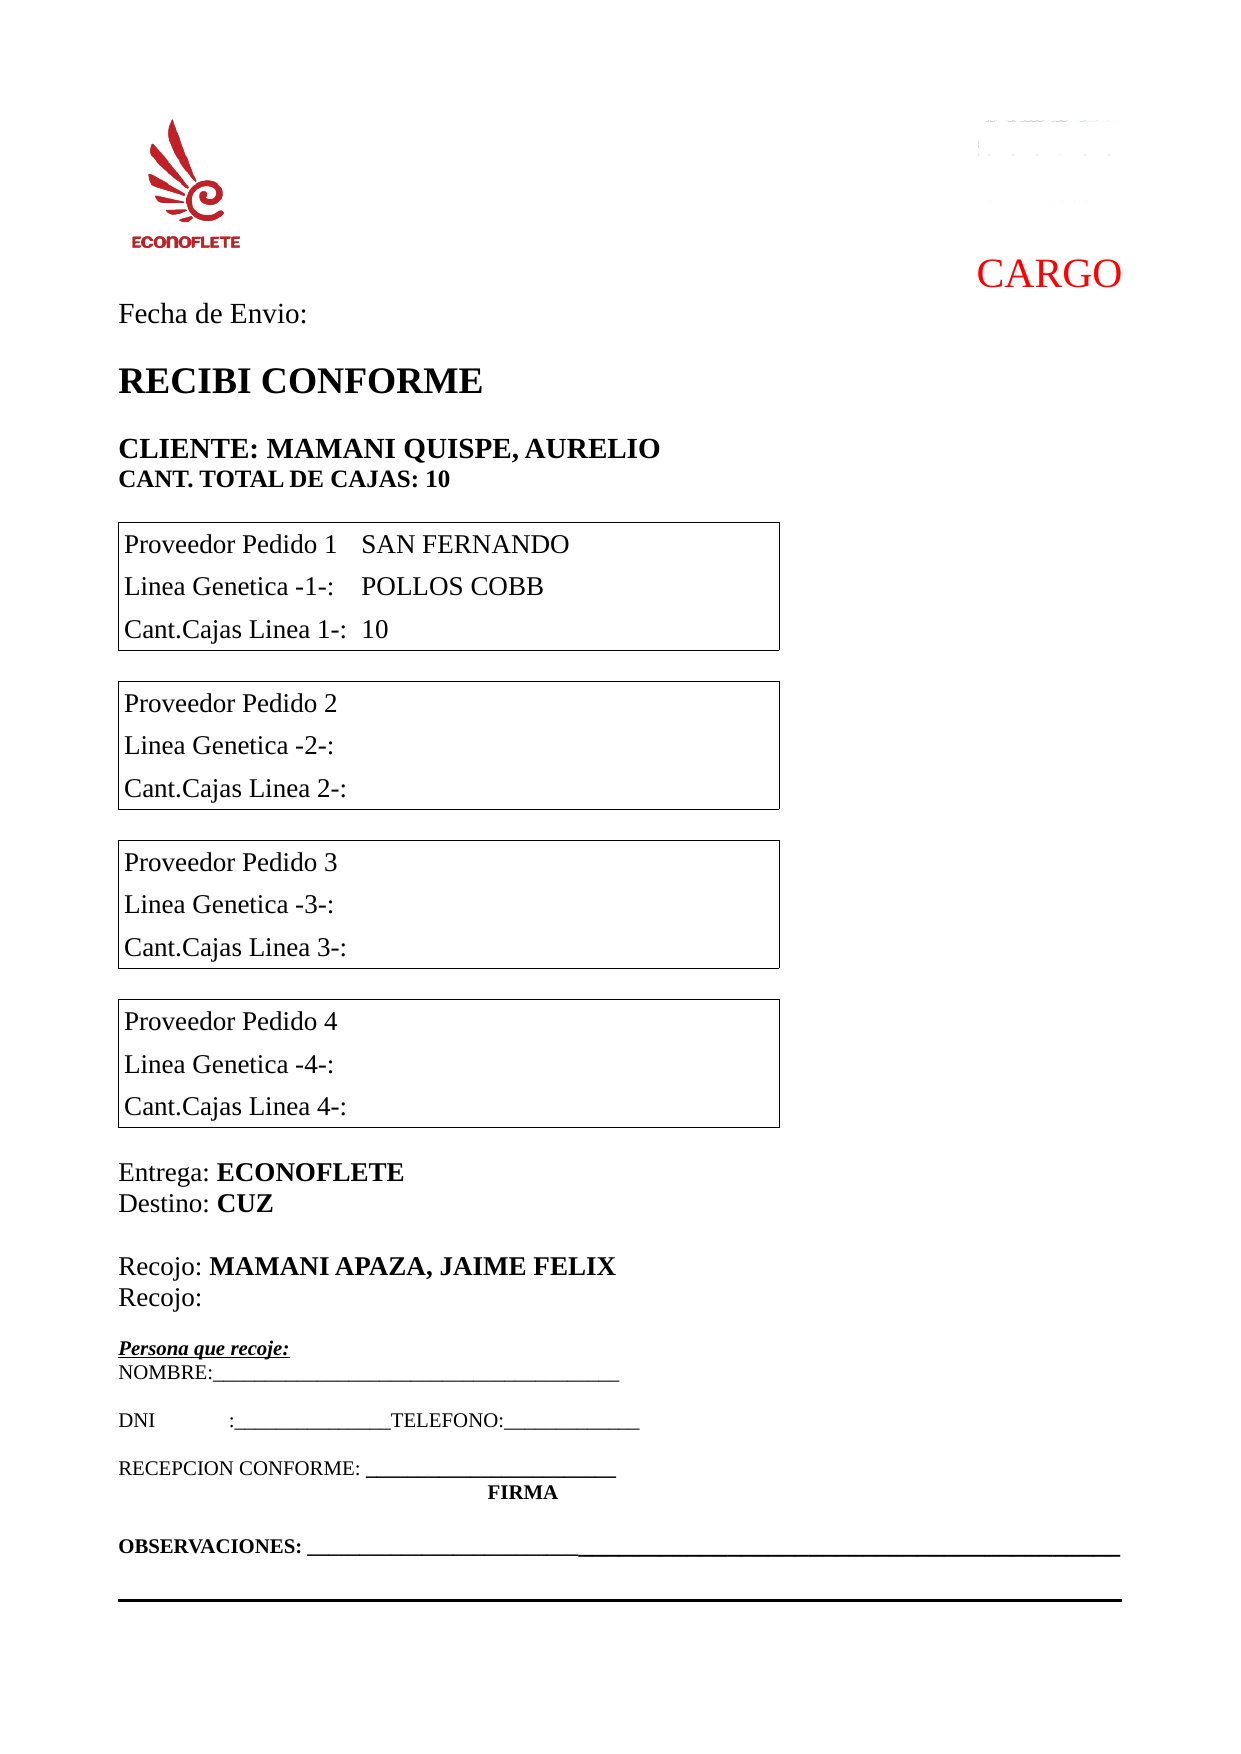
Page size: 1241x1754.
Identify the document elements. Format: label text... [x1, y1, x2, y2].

text Destino: CUZ [118, 1187, 1122, 1218]
table_cell [356, 651, 779, 681]
table_cell [356, 883, 779, 926]
text CLIENTE: MAMANI QUISPE, AURELIO [118, 431, 1122, 464]
text Recojo: [118, 1281, 1122, 1312]
text Persona que recoje: [118, 1336, 1122, 1360]
table_header SAN FERNANDO [356, 523, 779, 564]
table_cell Linea Genetica -2-: [119, 724, 356, 766]
table_cell [356, 766, 779, 809]
text RECEPCION CONFORME: ________________________ [118, 1456, 1122, 1480]
table_cell [118, 969, 356, 999]
table_cell [356, 969, 779, 999]
text FIRMA [118, 1480, 1122, 1504]
table_cell [356, 1042, 779, 1085]
text CARGO [118, 224, 1122, 297]
table_cell Linea Genetica -4-: [119, 1042, 356, 1085]
table_cell Cant.Cajas Linea 2-: [119, 766, 356, 809]
table_cell Cant.Cajas Linea 3-: [119, 926, 356, 968]
table_cell Cant.Cajas Linea 4-: [119, 1085, 356, 1127]
text Fecha de Envio: [118, 297, 1122, 330]
table_cell Proveedor Pedido 3 [119, 841, 356, 883]
text DNI :_______________TELEFONO:_____________ [118, 1408, 1122, 1432]
table_cell [356, 1085, 779, 1127]
text RECIBI CONFORME [118, 359, 1122, 402]
text NOMBRE:_______________________________________ [118, 1360, 1122, 1384]
table_cell Proveedor Pedido 4 [119, 1000, 356, 1042]
table_cell [356, 682, 779, 724]
table_header Proveedor Pedido 1 [119, 523, 356, 564]
table_cell POLLOS COBB [356, 565, 779, 607]
text OBSERVACIONES: __________________________________________________________________ [118, 1528, 1122, 1559]
table_cell [356, 1000, 779, 1042]
table_cell [356, 810, 779, 840]
table_cell [356, 724, 779, 766]
table_cell [118, 810, 356, 840]
table_cell [356, 841, 779, 883]
text Entrega: ECONOFLETE [118, 1156, 1122, 1187]
table_cell Cant.Cajas Linea 1-: [119, 607, 356, 650]
table_cell Proveedor Pedido 2 [119, 682, 356, 724]
picture [118, 118, 254, 249]
table_cell Linea Genetica -1-: [119, 565, 356, 607]
table_cell Linea Genetica -3-: [119, 883, 356, 926]
table_cell 10 [356, 607, 779, 650]
text CANT. TOTAL DE CAJAS: 10 [118, 464, 1122, 493]
table_cell [356, 926, 779, 968]
text Recojo: MAMANI APAZA, JAIME FELIX [118, 1249, 1122, 1281]
table_cell [118, 651, 356, 681]
